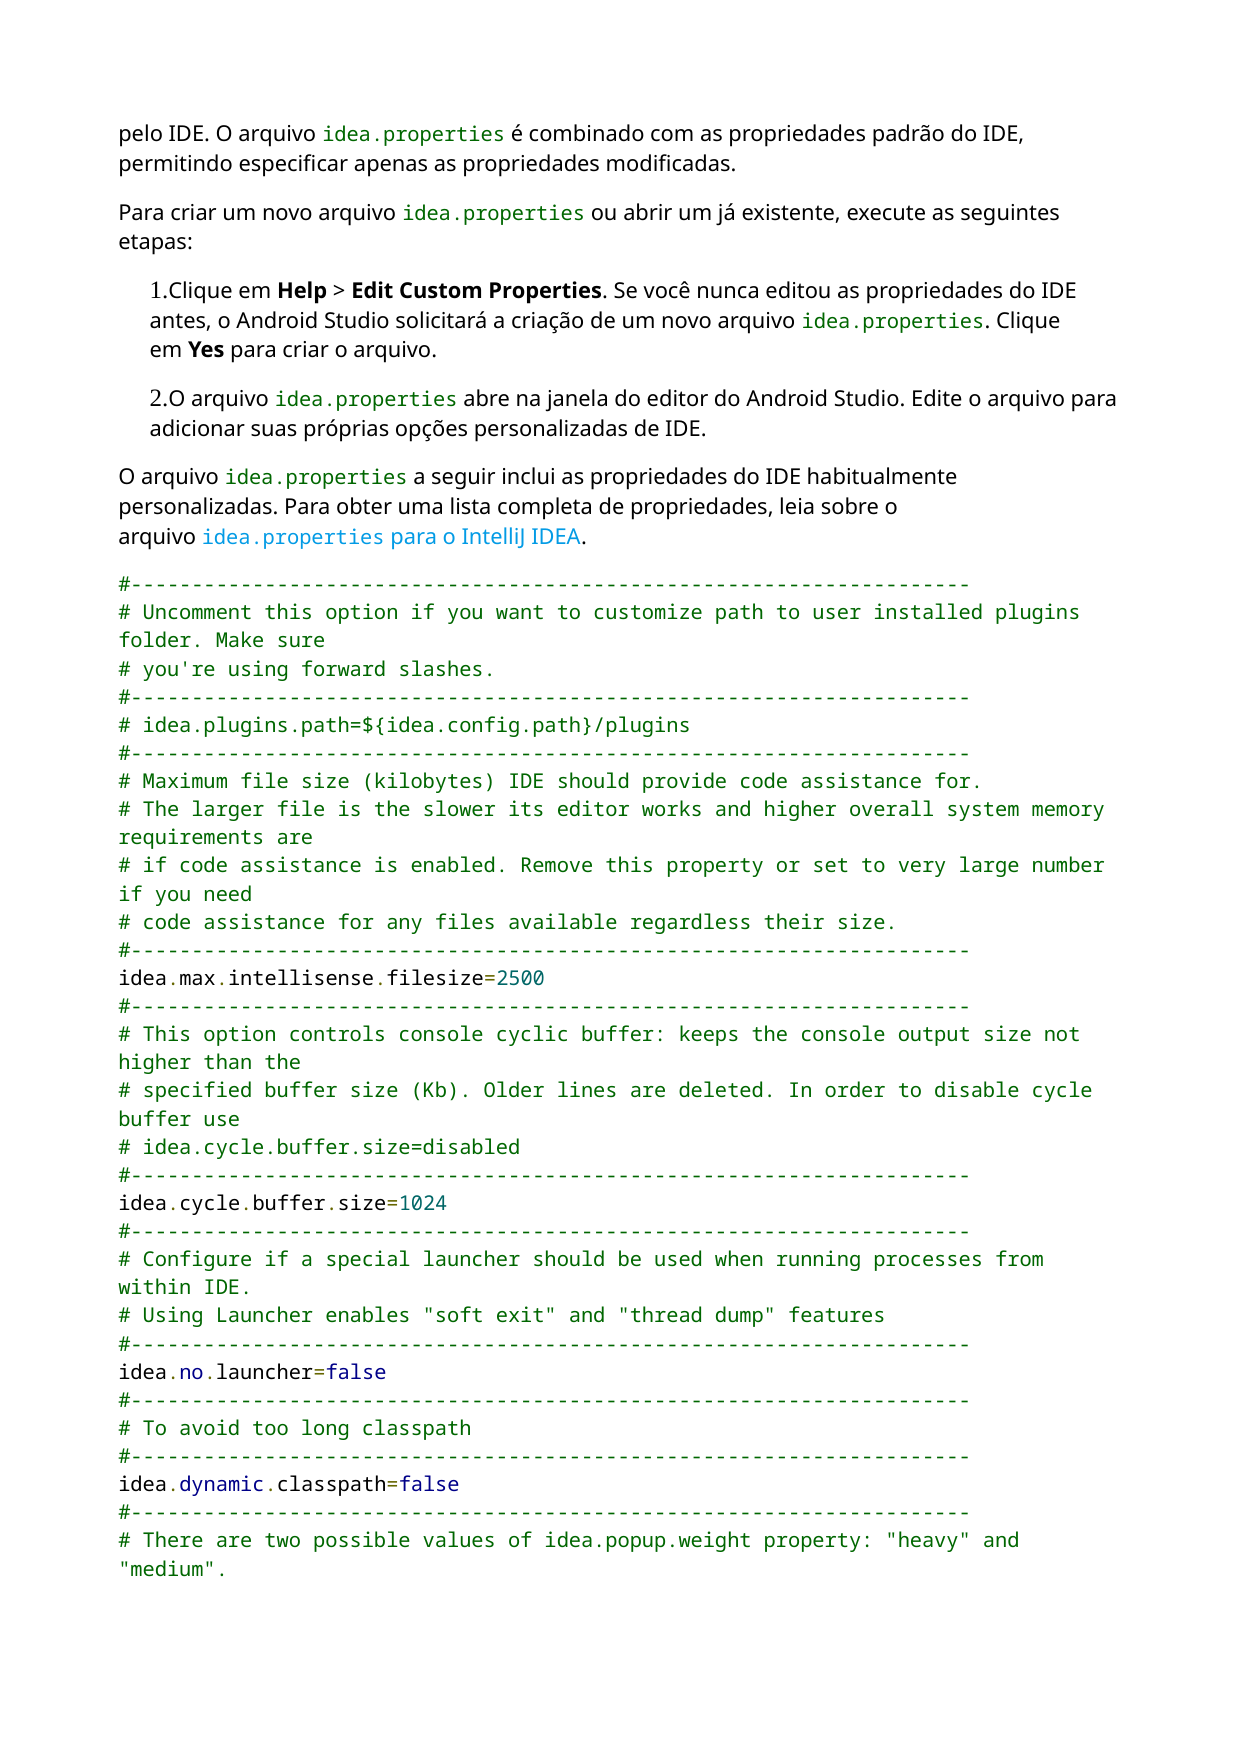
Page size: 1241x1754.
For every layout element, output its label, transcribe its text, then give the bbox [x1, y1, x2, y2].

text # if code assistance is enabled. Remove this property or set to very large number if you need [118, 851, 1122, 907]
text #--------------------------------------------------------------------- [118, 569, 1122, 597]
text #--------------------------------------------------------------------- [118, 738, 1122, 766]
text #--------------------------------------------------------------------- [118, 935, 1122, 963]
text # idea.plugins.path=${idea.config.path}/plugins [118, 710, 1122, 738]
text #--------------------------------------------------------------------- [118, 1216, 1122, 1244]
text O arquivo idea.properties a seguir inclui as propriedades do IDE habitualmente personalizadas. Para obter uma lista completa de propriedades, leia sobre o arquivo idea.properties para o IntelliJ IDEA. [118, 461, 1122, 551]
text idea.no.launcher=false [118, 1357, 1122, 1385]
text #--------------------------------------------------------------------- [118, 682, 1122, 710]
text Para criar um novo arquivo idea.properties ou abrir um já existente, execute as seguintes etapas: [118, 196, 1122, 256]
text #--------------------------------------------------------------------- [118, 1329, 1122, 1357]
text idea.cycle.buffer.size=1024 [118, 1188, 1122, 1216]
text #--------------------------------------------------------------------- [118, 1497, 1122, 1526]
text # Configure if a special launcher should be used when running processes from within IDE. [118, 1244, 1122, 1301]
text pelo IDE. O arquivo idea.properties é combinado com as propriedades padrão do IDE, permitindo especificar apenas as propriedades modificadas. [118, 118, 1122, 178]
text #--------------------------------------------------------------------- [118, 1441, 1122, 1469]
text # Uncomment this option if you want to customize path to user installed plugins folder. Make sure [118, 597, 1122, 654]
text # you're using forward slashes. [118, 654, 1122, 682]
text #--------------------------------------------------------------------- [118, 1385, 1122, 1413]
text idea.dynamic.classpath=false [118, 1469, 1122, 1497]
text #--------------------------------------------------------------------- [118, 1160, 1122, 1188]
text idea.max.intellisense.filesize=2500 [118, 963, 1122, 991]
text # idea.cycle.buffer.size=disabled [118, 1132, 1122, 1160]
text #--------------------------------------------------------------------- [118, 991, 1122, 1019]
text # specified buffer size (Kb). Older lines are deleted. In order to disable cycle buffer use [118, 1076, 1122, 1132]
text # This option controls console cyclic buffer: keeps the console output size not higher than the [118, 1019, 1122, 1076]
text # To avoid too long classpath [118, 1413, 1122, 1441]
text # code assistance for any files available regardless their size. [118, 907, 1122, 935]
text # The larger file is the slower its editor works and higher overall system memory requirements are [118, 794, 1122, 851]
text # There are two possible values of idea.popup.weight property: "heavy" and "medium". [118, 1526, 1122, 1582]
text # Using Launcher enables "soft exit" and "thread dump" features [118, 1301, 1122, 1329]
list Clique em Help > Edit Custom Properties. Se você nunca editou as propriedades do IDE antes, o Android Studio solicitará a criação de um novo arquivo idea.properties. Clique em Yes para criar o arquivo. [118, 275, 1122, 364]
list O arquivo idea.properties abre na janela do editor do Android Studio. Edite o arquivo para adicionar suas próprias opções personalizadas de IDE. [118, 383, 1122, 442]
text # Maximum file size (kilobytes) IDE should provide code assistance for. [118, 766, 1122, 794]
